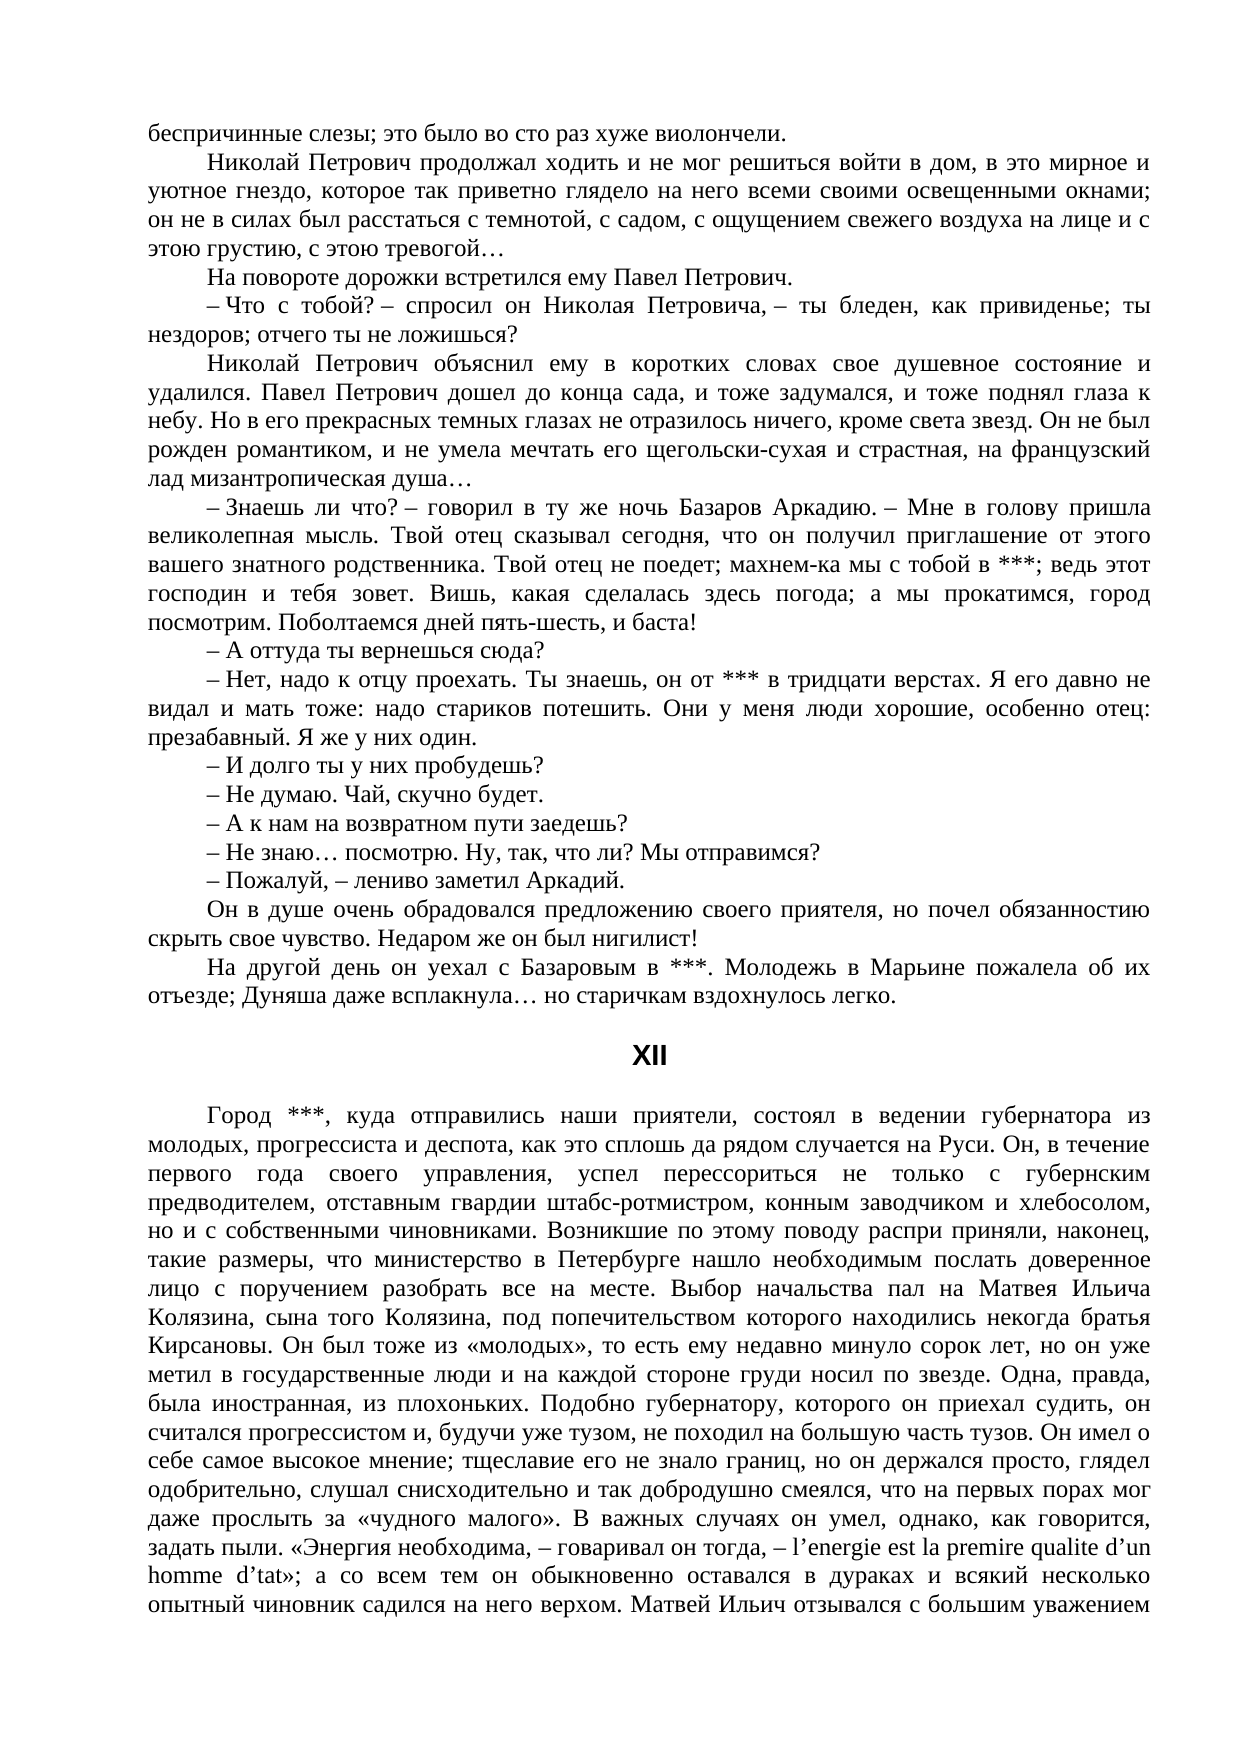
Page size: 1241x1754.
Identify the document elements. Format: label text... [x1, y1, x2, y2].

text Николай Петрович объяснил ему в коротких словах свое душевное состояние и удалился. Павел Петрович дошел до конца сада, и тоже задумался, и тоже поднял глаза к небу. Но в его прекрасных темных глазах не отразилось ничего, кроме света звезд. Он не был рожден романтиком, и не умела мечтать его щегольски-сухая и страстная, на французский лад мизантропическая душа… [148, 348, 1152, 492]
text Город ***, куда отправились наши приятели, состоял в ведении губернатора из молодых, прогрессиста и деспота, как это сплошь да рядом случается на Руси. Он, в течение первого года своего управления, успел перессориться не только с губернским предводителем, отставным гвардии штабс-ротмистром, конным заводчиком и хлебосолом, но и с собственными чиновниками. Возникшие по этому поводу распри приняли, наконец, такие размеры, что министерство в Петербурге нашло необходимым послать доверенное лицо с поручением разобрать все на месте. Выбор начальства пал на Матвея Ильича Колязина, сына того Колязина, под попечительством которого находились некогда братья Кирсановы. Он был тоже из «молодых», то есть ему недавно минуло сорок лет, но он уже метил в государственные люди и на каждой стороне груди носил по звезде. Одна, правда, была иностранная, из плохоньких. Подобно губернатору, которого он приехал судить, он считался прогрессистом и, будучи уже тузом, не походил на большую часть тузов. Он имел о себе самое высокое мнение; тщеславие его не знало границ, но он держался просто, глядел одобрительно, слушал снисходительно и так добродушно смеялся, что на первых порах мог даже прослыть за «чудного малого». В важных случаях он умел, однако, как говорится, задать пыли. «Энергия необходима, – говаривал он тогда, – l’energie est la premire qualite d’un homme d’tat»; а со всем тем он обыкновенно оставался в дураках и всякий несколько опытный чиновник садился на него верхом. Матвей Ильич отзывался с большим уважением [148, 1100, 1152, 1618]
text – Пожалуй, – лениво заметил Аркадий. [148, 866, 1152, 894]
text На другой день он уехал с Базаровым в ***. Молодежь в Марьине пожалела об их отъезде; Дуняша даже всплакнула… но старичкам вздохнулось легко. [148, 952, 1152, 1009]
text – А к нам на возвратном пути заедешь? [148, 808, 1152, 837]
text беспричинные слезы; это было во сто раз хуже виолончели. [148, 118, 1152, 147]
text – Что с тобой? – спросил он Николая Петровича, – ты бледен, как привиденье; ты нездоров; отчего ты не ложишься? [148, 291, 1152, 348]
text – А оттуда ты вернешься сюда? [148, 636, 1152, 664]
text Он в душе очень обрадовался предложению своего приятеля, но почел обязанностию скрыть свое чувство. Недаром же он был нигилист! [148, 894, 1152, 952]
text – Не думаю. Чай, скучно будет. [148, 779, 1152, 808]
text На повороте дорожки встретился ему Павел Петрович. [148, 262, 1152, 291]
text – Не знаю… посмотрю. Ну, так, что ли? Мы отправимся? [148, 837, 1152, 866]
text – И долго ты у них пробудешь? [148, 751, 1152, 779]
text Николай Петрович продолжал ходить и не мог решиться войти в дом, в это мирное и уютное гнездо, которое так приветно глядело на него всеми своими освещенными окнами; он не в силах был расстаться с темнотой, с садом, с ощущением свежего воздуха на лице и с этою грустию, с этою тревогой… [148, 147, 1152, 262]
subtitle XII [148, 1038, 1152, 1072]
text – Знаешь ли что? – говорил в ту же ночь Базаров Аркадию. – Мне в голову пришла великолепная мысль. Твой отец сказывал сегодня, что он получил приглашение от этого вашего знатного родственника. Твой отец не поедет; махнем-ка мы с тобой в ***; ведь этот господин и тебя зовет. Вишь, какая сделалась здесь погода; а мы прокатимся, город посмотрим. Поболтаемся дней пять-шесть, и баста! [148, 492, 1152, 636]
text – Нет, надо к отцу проехать. Ты знаешь, он от *** в тридцати верстах. Я его давно не видал и мать тоже: надо стариков потешить. Они у меня люди хорошие, особенно отец: презабавный. Я же у них один. [148, 664, 1152, 751]
